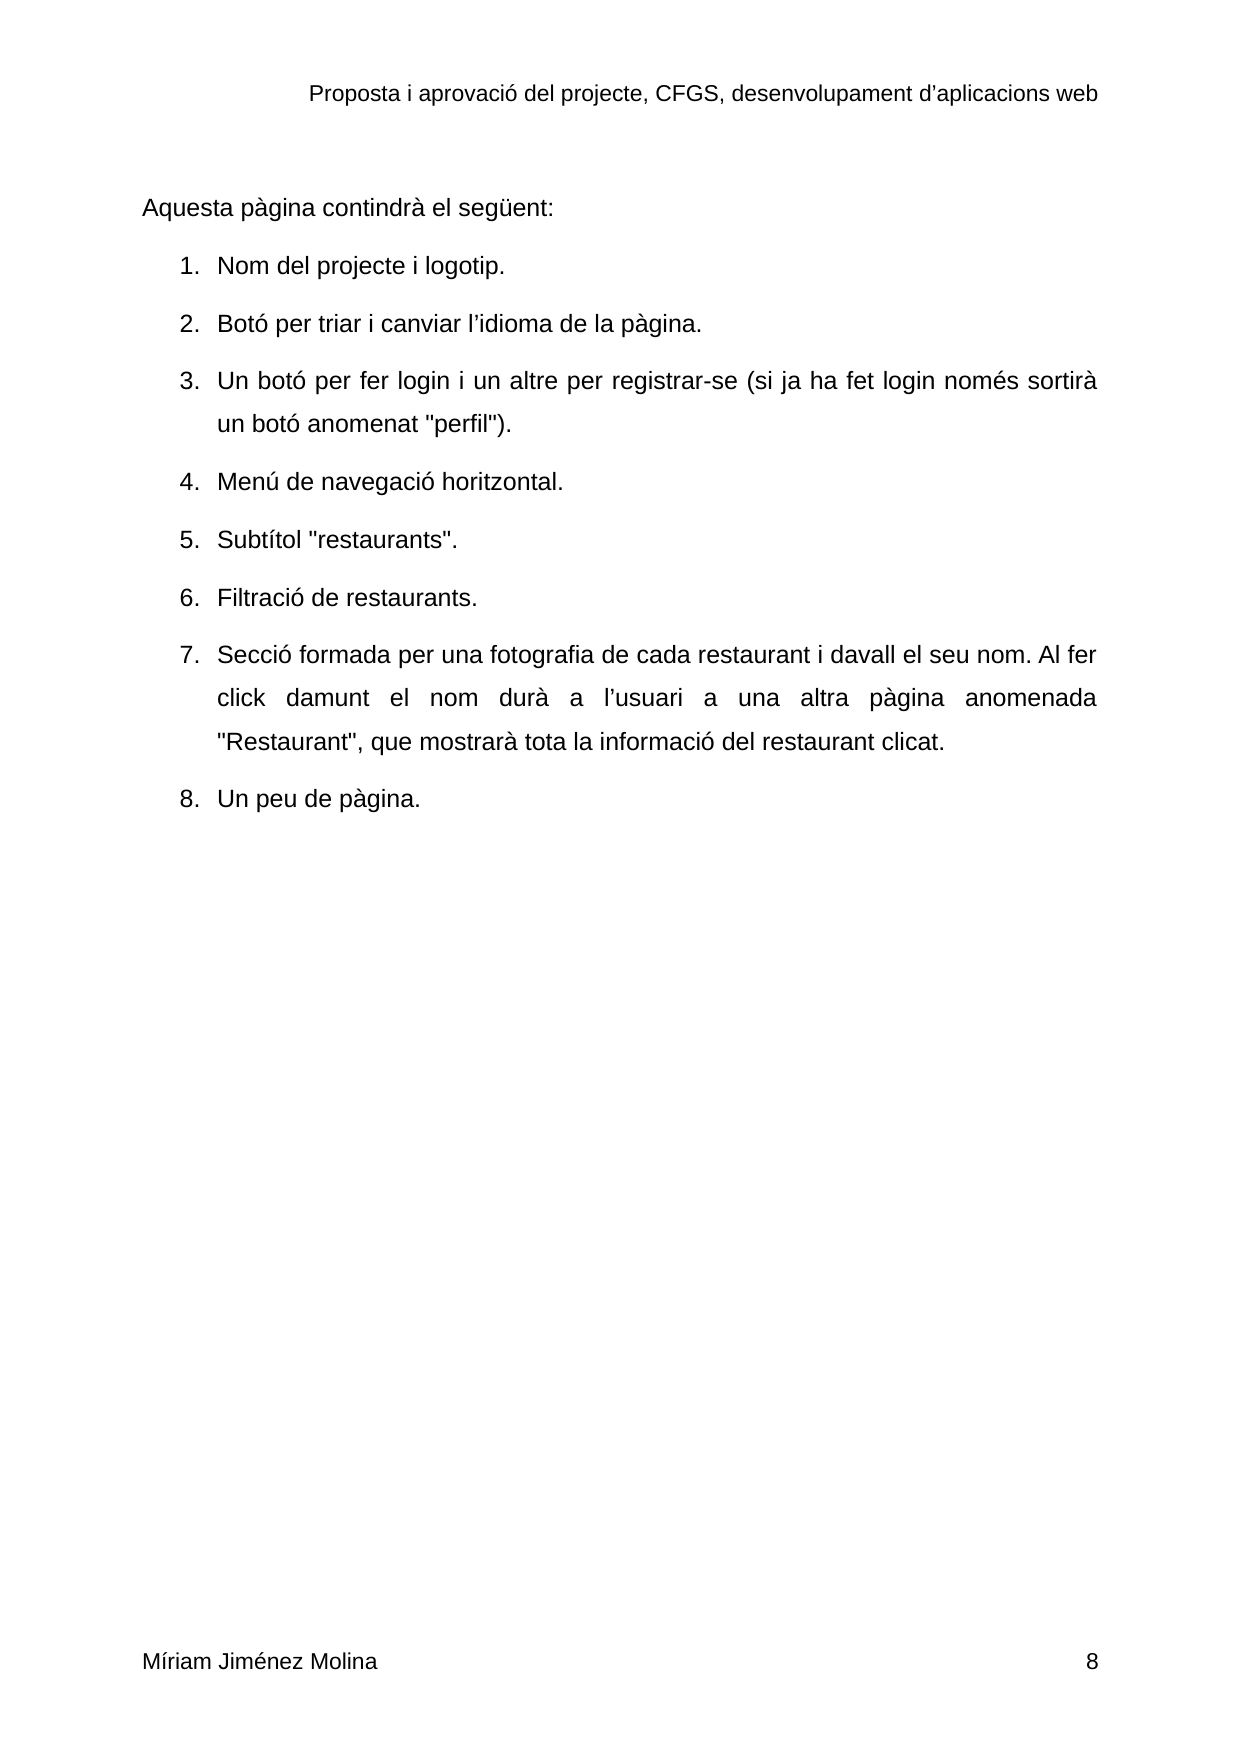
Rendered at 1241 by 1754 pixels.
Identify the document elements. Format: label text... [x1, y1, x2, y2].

list Un peu de pàgina. [179, 784, 1098, 813]
list Secció formada per una fotografia de cada restaurant i davall el seu nom. Al fer click damunt el nom durà a l’usuari a una altra pàgina anomenada "Restaurant", que mostrarà tota la informació del restaurant clicat. [179, 640, 1098, 755]
list Un botó per fer login i un altre per registrar-se (si ja ha fet login només sortirà un botó anomenat "perfil"). [179, 366, 1098, 438]
list Nom del projecte i logotip. [179, 251, 1098, 280]
list Botó per triar i canviar l’idioma de la pàgina. [179, 309, 1098, 337]
text Aquesta pàgina contindrà el següent: [142, 193, 1098, 222]
list Subtítol "restaurants". [179, 525, 1098, 554]
list Menú de navegació horitzontal. [179, 467, 1098, 496]
list Filtració de restaurants. [179, 583, 1098, 611]
